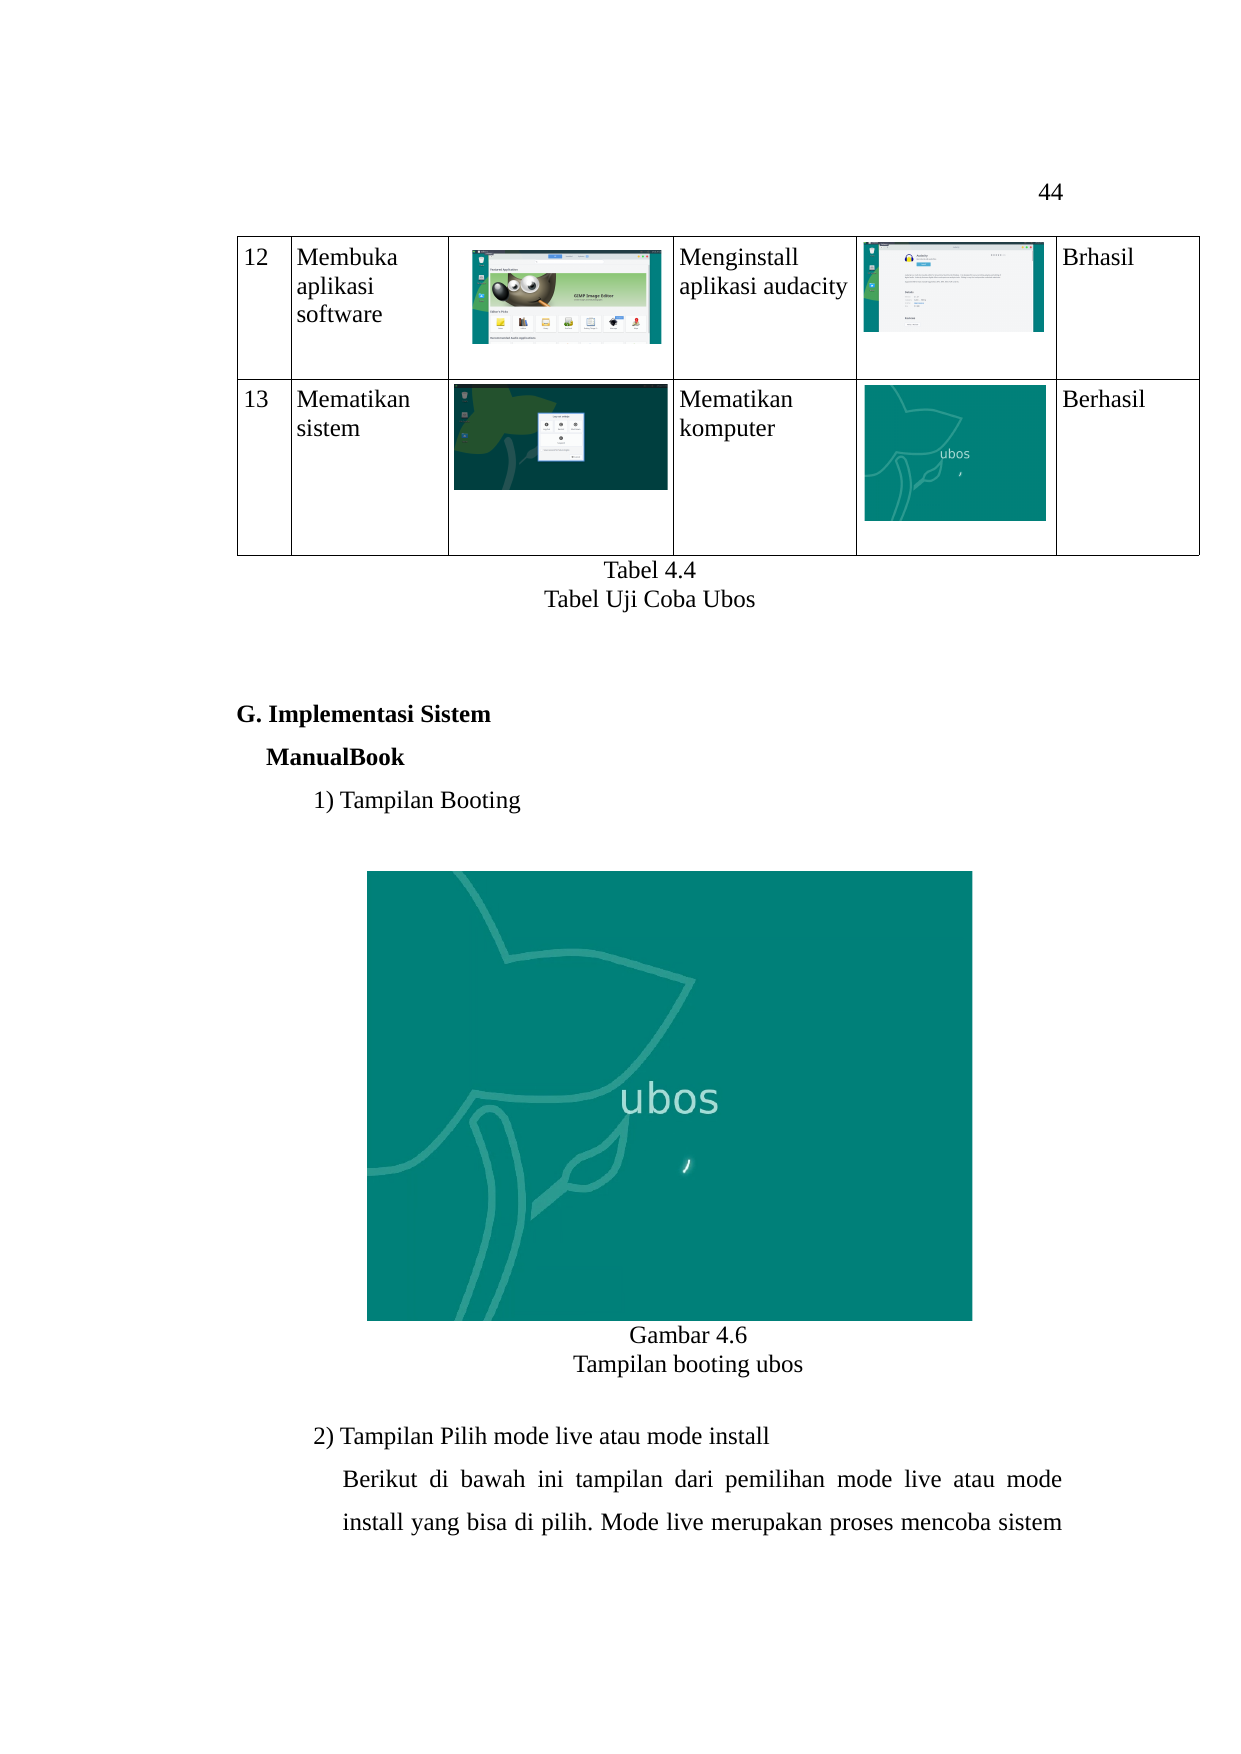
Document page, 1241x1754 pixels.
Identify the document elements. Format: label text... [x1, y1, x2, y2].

table_cell Mematikan sistem [292, 380, 448, 555]
text Tampilan booting ubos [313, 1349, 1063, 1378]
text 2) Tampilan Pilih mode live atau mode install [313, 1421, 1063, 1450]
picture [367, 871, 973, 1321]
table_cell Mematikan komputer [674, 380, 856, 555]
text G. Implementasi Sistem [236, 699, 1063, 728]
table_cell 12 [238, 237, 291, 378]
table_cell Berhasil [1057, 380, 1199, 555]
text 1) Tampilan Booting [313, 785, 1063, 814]
table_cell Menginstall aplikasi audacity [674, 237, 856, 378]
table_cell [857, 380, 1056, 555]
table_cell 13 [238, 380, 291, 555]
text Berikut di bawah ini tampilan dari pemilihan mode live atau mode install yang bisa di pilih. Mode live merupakan proses mencoba sistem [342, 1464, 1063, 1536]
table_cell [449, 380, 673, 555]
text Tabel 4.4 [236, 555, 1063, 584]
picture [864, 385, 1046, 521]
text ManualBook [266, 742, 1063, 771]
text Tabel Uji Coba Ubos [236, 584, 1063, 613]
table_cell [449, 237, 673, 378]
picture [472, 250, 662, 344]
table_cell [857, 237, 1056, 378]
table_cell Membuka aplikasi software [292, 237, 448, 378]
picture [454, 384, 668, 490]
picture [863, 242, 1044, 332]
table_cell Brhasil [1057, 237, 1199, 378]
text Gambar 4.6 [313, 871, 1063, 1349]
